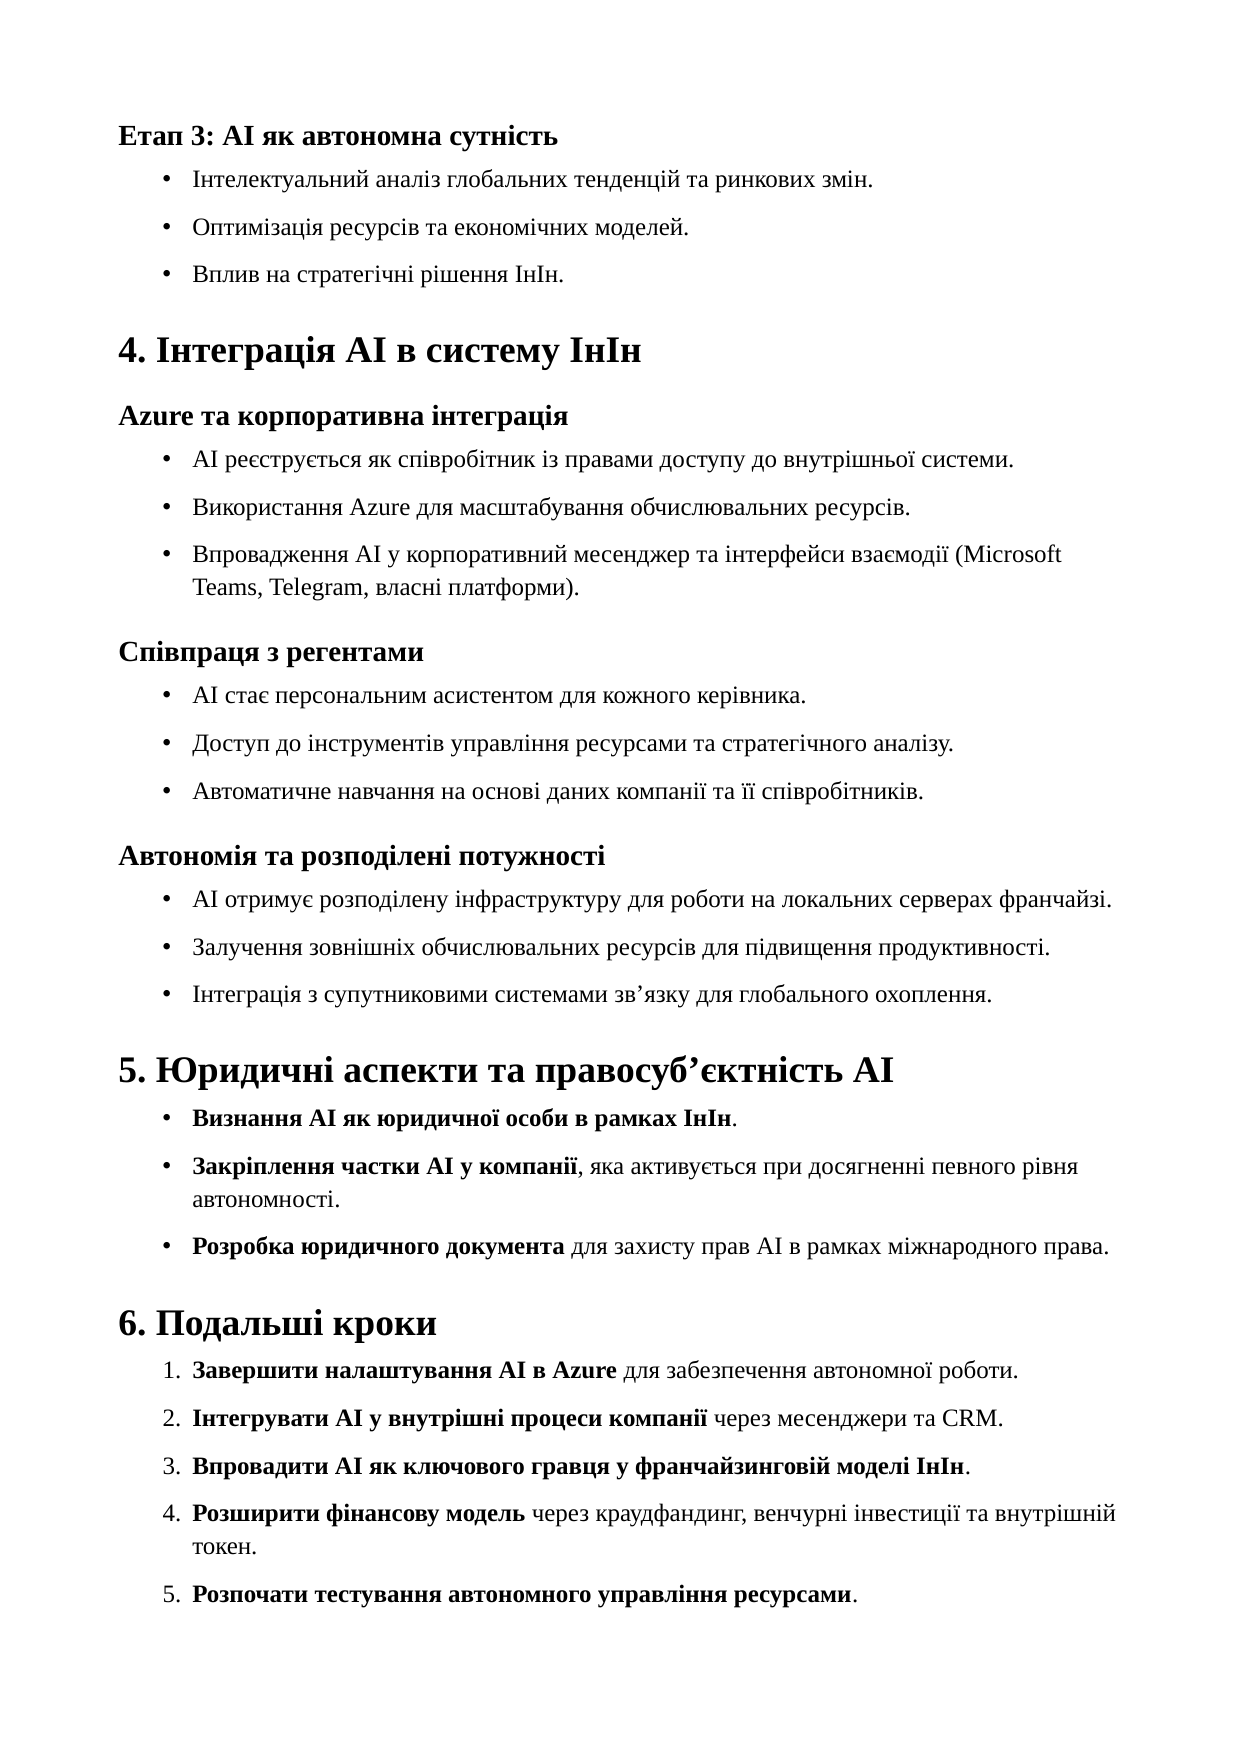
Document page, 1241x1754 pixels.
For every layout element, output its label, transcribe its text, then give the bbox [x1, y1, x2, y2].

list Впровадження AI у корпоративний месенджер та інтерфейси взаємодії (Microsoft Teams, Telegram, власні платформи). [162, 539, 1122, 601]
subtitle Azure та корпоративна інтеграція [118, 398, 1122, 432]
subtitle 4. Інтеграція AI в систему ІнІн [118, 328, 1122, 371]
list Закріплення частки AI у компанії, яка активується при досягненні певного рівня автономності. [162, 1151, 1122, 1213]
list Інтелектуальний аналіз глобальних тенденцій та ринкових змін. [162, 164, 1122, 193]
list Завершити налаштування AI в Azure для забезпечення автономної роботи. [162, 1356, 1122, 1384]
list Впровадити AI як ключового гравця у франчайзинговій моделі ІнІн. [162, 1451, 1122, 1479]
subtitle Етап 3: AI як автономна сутність [118, 118, 1122, 152]
subtitle Співпраця з регентами [118, 634, 1122, 668]
list Визнання AI як юридичної особи в рамках ІнІн. [162, 1103, 1122, 1132]
list Автоматичне навчання на основі даних компанії та її співробітників. [162, 776, 1122, 804]
list Вплив на стратегічні рішення ІнІн. [162, 259, 1122, 288]
list Інтегрувати AI у внутрішні процеси компанії через месенджери та CRM. [162, 1403, 1122, 1432]
list AI отримує розподілену інфраструктуру для роботи на локальних серверах франчайзі. [162, 884, 1122, 913]
list Оптимізація ресурсів та економічних моделей. [162, 212, 1122, 241]
subtitle 5. Юридичні аспекти та правосуб’єктність AI [118, 1048, 1122, 1091]
list Розширити фінансову модель через краудфандинг, венчурні інвестиції та внутрішній токен. [162, 1498, 1122, 1560]
subtitle Автономія та розподілені потужності [118, 838, 1122, 871]
list Інтеграція з супутниковими системами зв’язку для глобального охоплення. [162, 979, 1122, 1008]
list AI стає персональним асистентом для кожного керівника. [162, 681, 1122, 709]
list Залучення зовнішніх обчислювальних ресурсів для підвищення продуктивності. [162, 932, 1122, 960]
list Розпочати тестування автономного управління ресурсами. [162, 1579, 1122, 1608]
list Доступ до інструментів управління ресурсами та стратегічного аналізу. [162, 728, 1122, 757]
list AI реєструється як співробітник із правами доступу до внутрішньої системи. [162, 444, 1122, 473]
list Розробка юридичного документа для захисту прав AI в рамках міжнародного права. [162, 1231, 1122, 1260]
list Використання Azure для масштабування обчислювальних ресурсів. [162, 492, 1122, 520]
subtitle 6. Подальші кроки [118, 1300, 1122, 1343]
